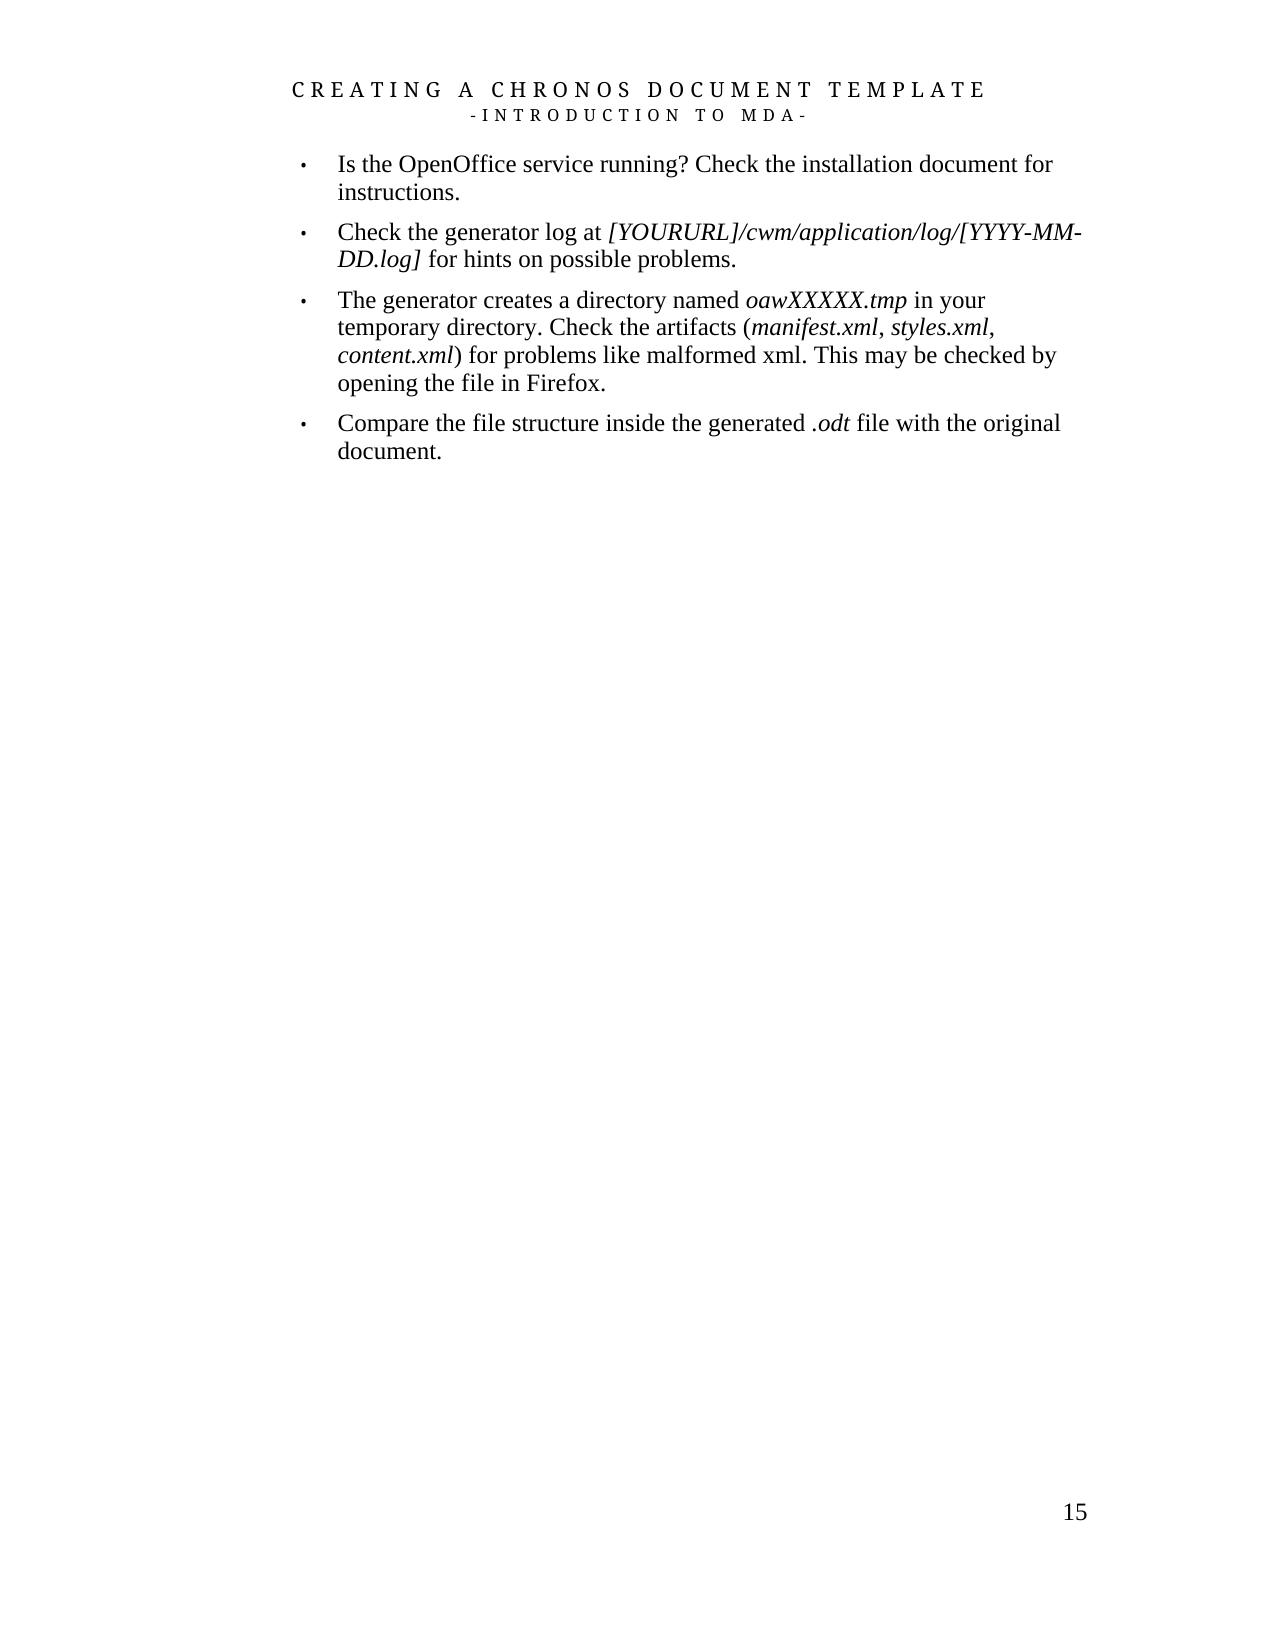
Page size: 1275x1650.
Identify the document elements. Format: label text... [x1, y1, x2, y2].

list Is the OpenOffice service running? Check the installation document for instructions. [300, 150, 1087, 205]
list Check the generator log at [YOURURL]/cwm/application/log/[YYYY-MM-DD.log] for hints on possible problems. [300, 218, 1087, 273]
list The generator creates a directory named oawXXXXX.tmp in your temporary directory. Check the artifacts (manifest.xml, styles.xml, content.xml) for problems like malformed xml. This may be checked by opening the file in Firefox. [300, 286, 1087, 397]
list Compare the file structure inside the generated .odt file with the original document. [300, 409, 1087, 464]
